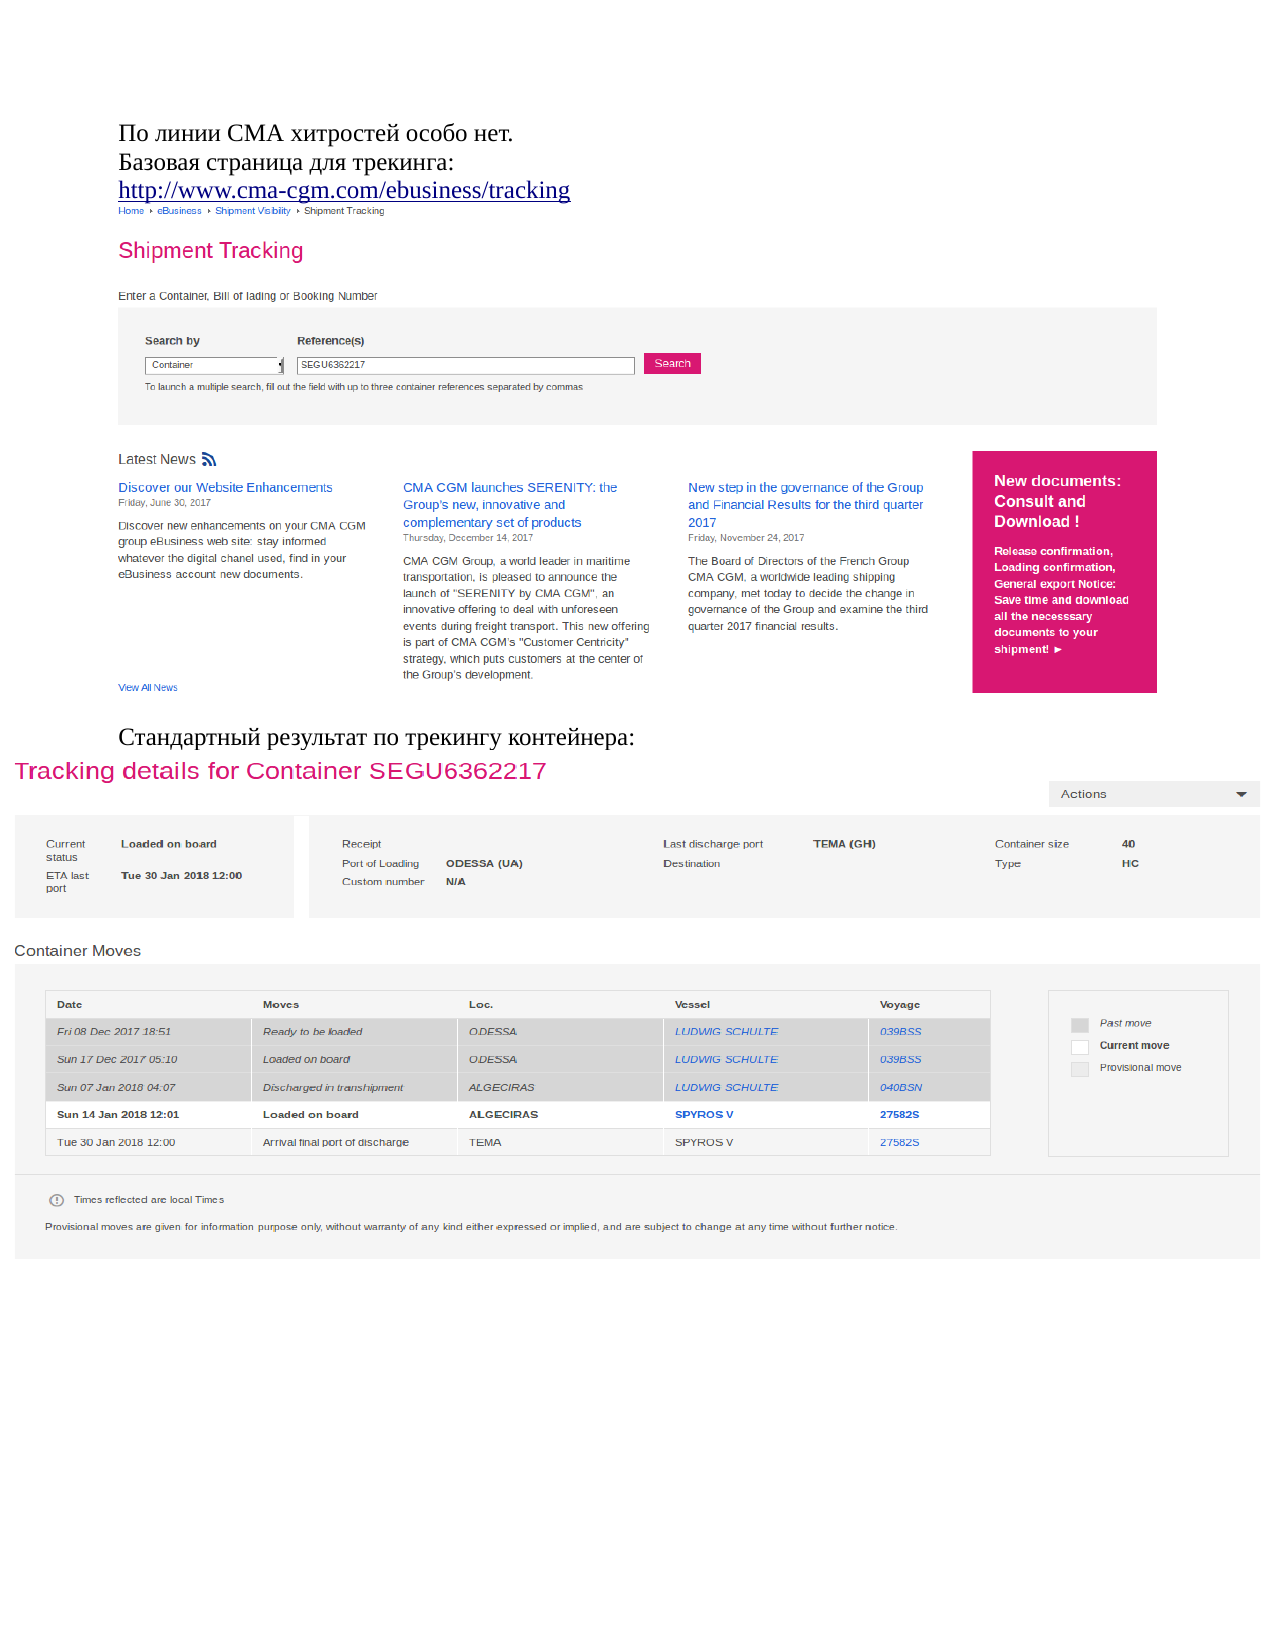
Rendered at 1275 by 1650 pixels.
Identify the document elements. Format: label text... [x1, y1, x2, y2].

picture [118, 204, 1157, 693]
text Стандартный результат по трекингу контейнера: [118, 722, 1157, 750]
text По линии СМА хитростей особо нет. [118, 118, 1157, 147]
text Базовая страница для трекинга: [118, 147, 1157, 176]
text http://www.cma-cgm.com/ebusiness/tracking [118, 176, 1157, 204]
picture [14, 750, 1261, 1259]
